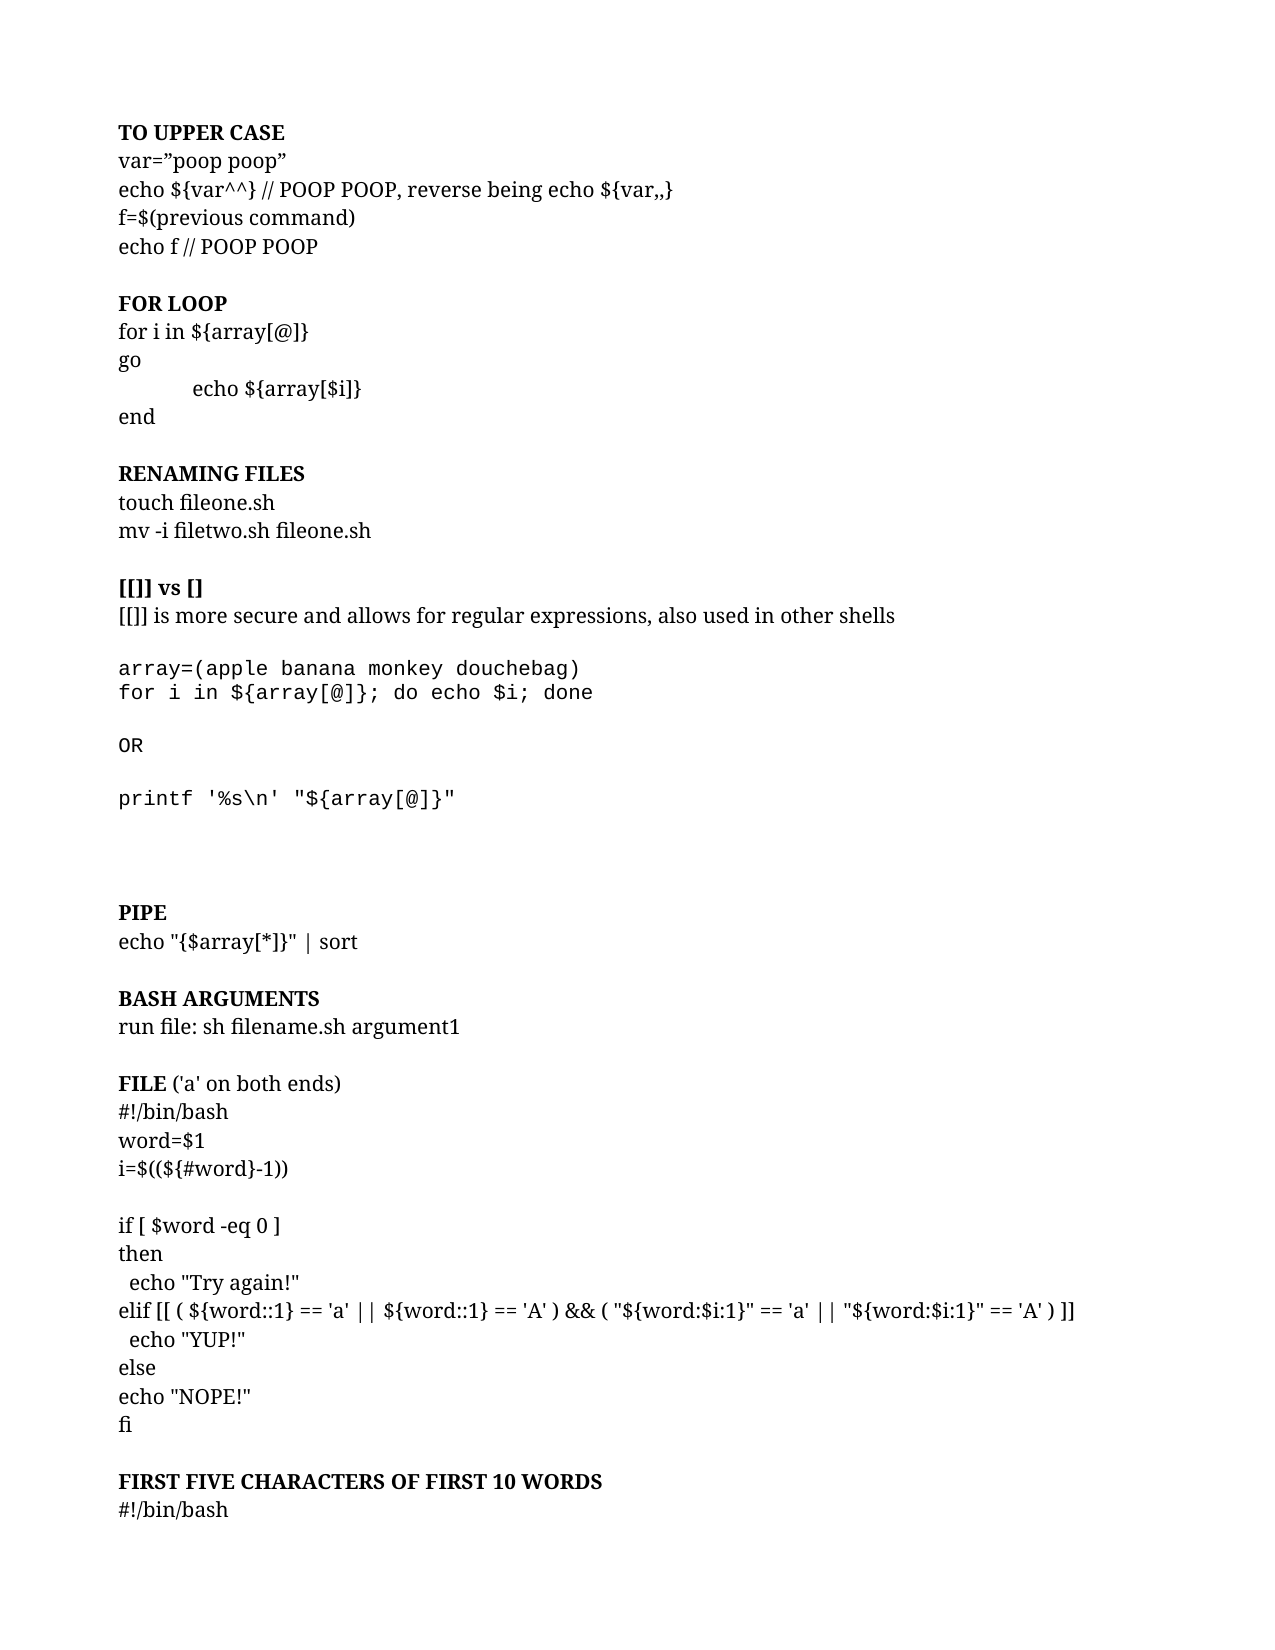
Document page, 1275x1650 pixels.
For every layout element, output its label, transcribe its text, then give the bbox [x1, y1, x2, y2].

text RENAMING FILES [118, 459, 1157, 488]
text then [118, 1239, 1157, 1268]
text #!/bin/bash [118, 1097, 1157, 1126]
text [[]] is more secure and allows for regular expressions, also used in other shells [118, 602, 1157, 630]
text printf '%s\n' "${array[@]}" [118, 788, 1157, 812]
text echo "YUP!" [118, 1325, 1157, 1353]
text for i in ${array[@]} [118, 317, 1157, 346]
text echo ${array[$i]} [118, 374, 1157, 402]
text echo "{$array[*]}" | sort [118, 927, 1157, 955]
text TO UPPER CASE [118, 118, 1157, 147]
text array=(apple banana monkey douchebag) [118, 658, 1157, 682]
text elif [[ ( ${word::1} == 'a' || ${word::1} == 'A' ) && ( "${word:$i:1}" == 'a' || "${word:$i:1}" == 'A' ) ]] [118, 1296, 1157, 1325]
text touch fileone.sh [118, 488, 1157, 516]
text go [118, 346, 1157, 374]
text OR [118, 735, 1157, 759]
text BASH ARGUMENTS [118, 984, 1157, 1012]
text echo f // POOP POOP [118, 232, 1157, 260]
text f=$(previous command) [118, 203, 1157, 232]
text FILE ('a' on both ends) [118, 1069, 1157, 1097]
text #!/bin/bash [118, 1496, 1157, 1524]
text [[]] vs [] [118, 573, 1157, 602]
text fi [118, 1410, 1157, 1439]
text run file: sh filename.sh argument1 [118, 1012, 1157, 1041]
text for i in ${array[@]}; do echo $i; done [118, 682, 1157, 706]
text end [118, 402, 1157, 431]
text i=$((${#word}-1)) [118, 1154, 1157, 1183]
text echo "Try again!" [118, 1268, 1157, 1296]
text echo ${var^^} // POOP POOP, reverse being echo ${var,,} [118, 175, 1157, 203]
text echo "NOPE!" [118, 1382, 1157, 1410]
text var=”poop poop” [118, 147, 1157, 175]
text FOR LOOP [118, 289, 1157, 317]
text else [118, 1353, 1157, 1382]
text PIPE [118, 898, 1157, 927]
text mv -i filetwo.sh fileone.sh [118, 516, 1157, 545]
text if [ $word -eq 0 ] [118, 1211, 1157, 1239]
text FIRST FIVE CHARACTERS OF FIRST 10 WORDS [118, 1467, 1157, 1496]
text word=$1 [118, 1126, 1157, 1154]
